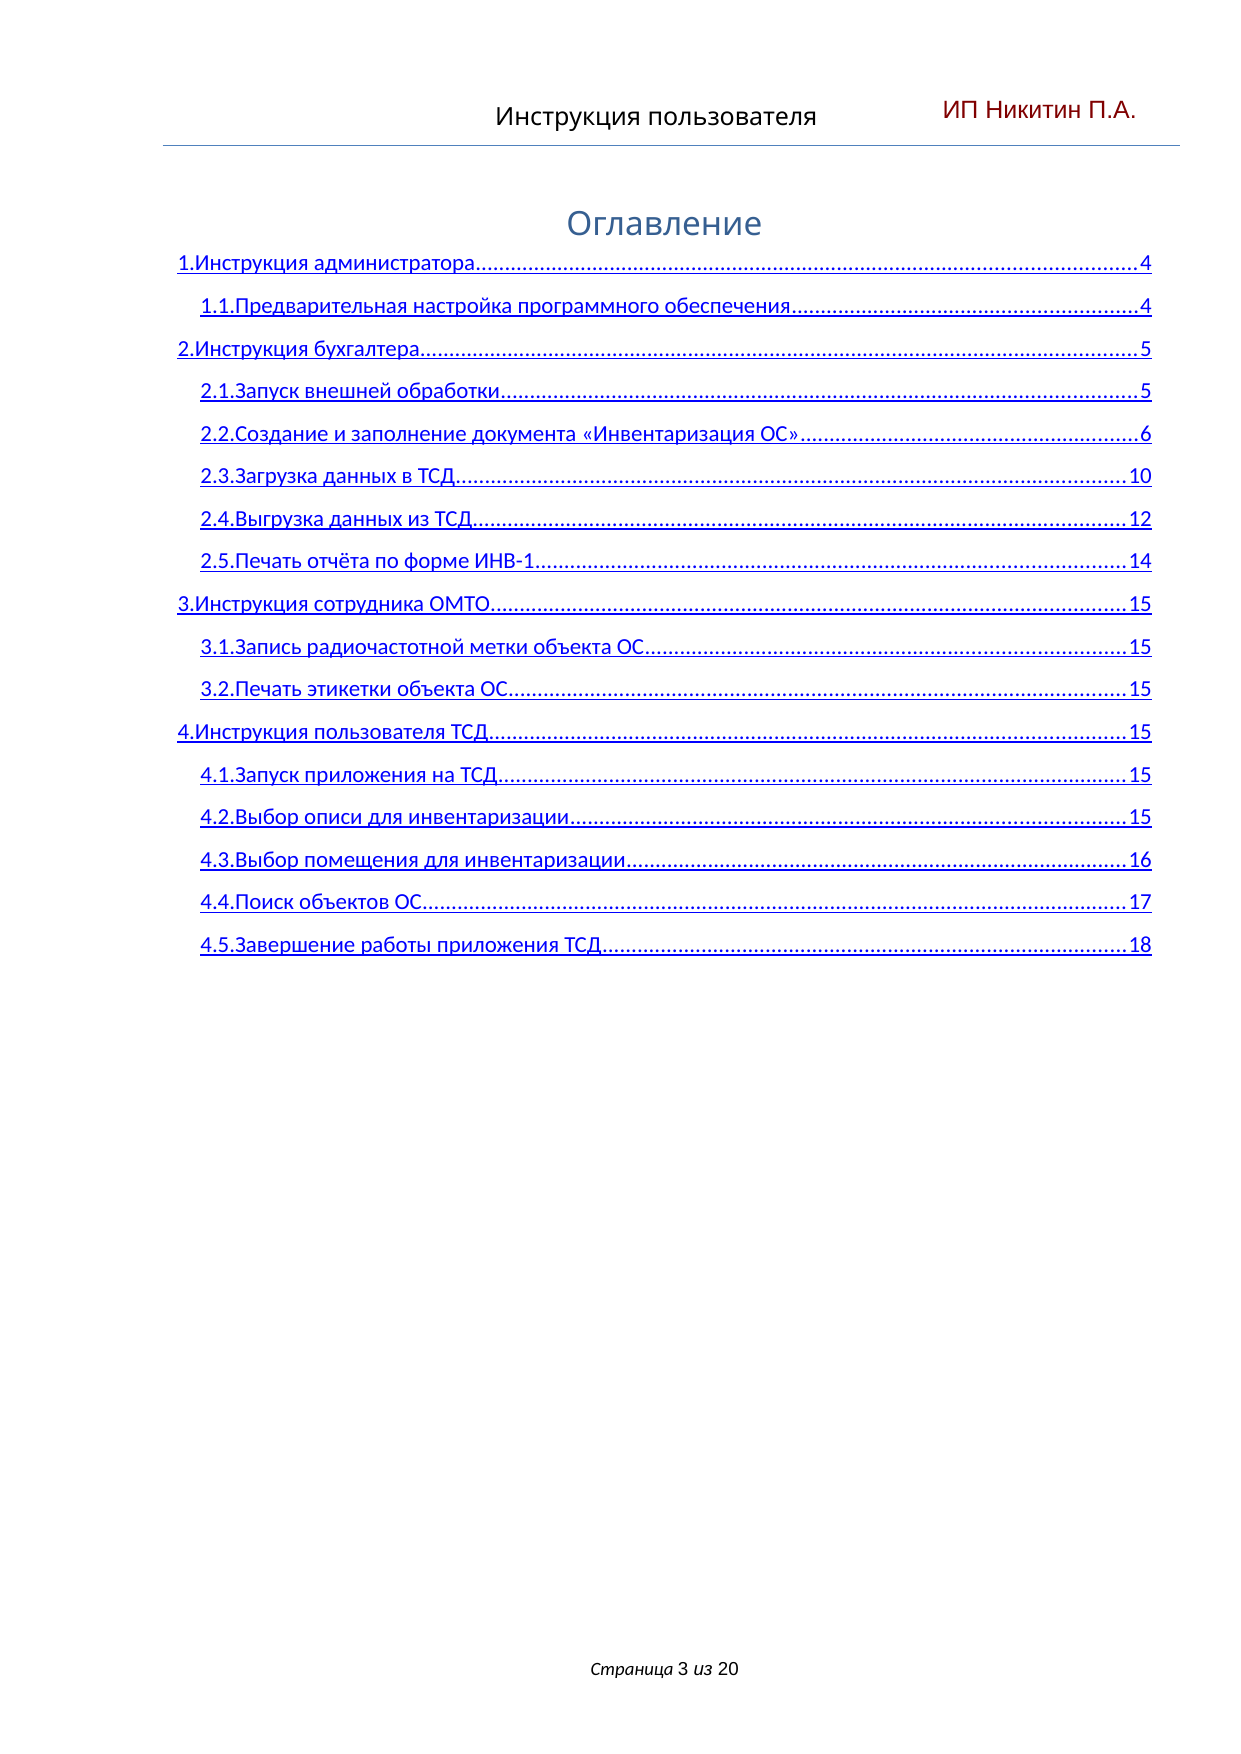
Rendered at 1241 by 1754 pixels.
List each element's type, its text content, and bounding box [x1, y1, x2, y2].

text 1.1.Предварительная настройка программного обеспечения 4 [200, 291, 1152, 315]
text 4.Инструкция пользователя ТСД 15 [177, 717, 1152, 741]
text 1.Инструкция администратора 4 [177, 248, 1152, 273]
text 4.2.Выбор описи для инвентаризации 15 [200, 802, 1152, 826]
text 4.1.Запуск приложения на ТСД 15 [200, 760, 1152, 784]
text 4.5.Завершение работы приложения ТСД 18 [200, 930, 1152, 954]
text 3.1.Запись радиочастотной метки объекта ОС 15 [200, 632, 1152, 656]
text 3.Инструкция сотрудника ОМТО 15 [177, 589, 1152, 613]
subtitle Оглавление [177, 199, 1152, 245]
text 2.3.Загрузка данных в ТСД 10 [200, 461, 1152, 486]
text 3.2.Печать этикетки объекта ОС 15 [200, 674, 1152, 699]
text 4.3.Выбор помещения для инвентаризации 16 [200, 845, 1152, 869]
text 2.1.Запуск внешней обработки 5 [200, 376, 1152, 400]
text 2.2.Создание и заполнение документа «Инвентаризация ОС» 6 [200, 419, 1152, 443]
text 4.4.Поиск объектов ОС 17 [200, 887, 1152, 912]
text 2.5.Печать отчёта по форме ИНВ-1 14 [200, 547, 1152, 571]
text 2.4.Выгрузка данных из ТСД 12 [200, 504, 1152, 528]
text 2.Инструкция бухгалтера 5 [177, 334, 1152, 358]
